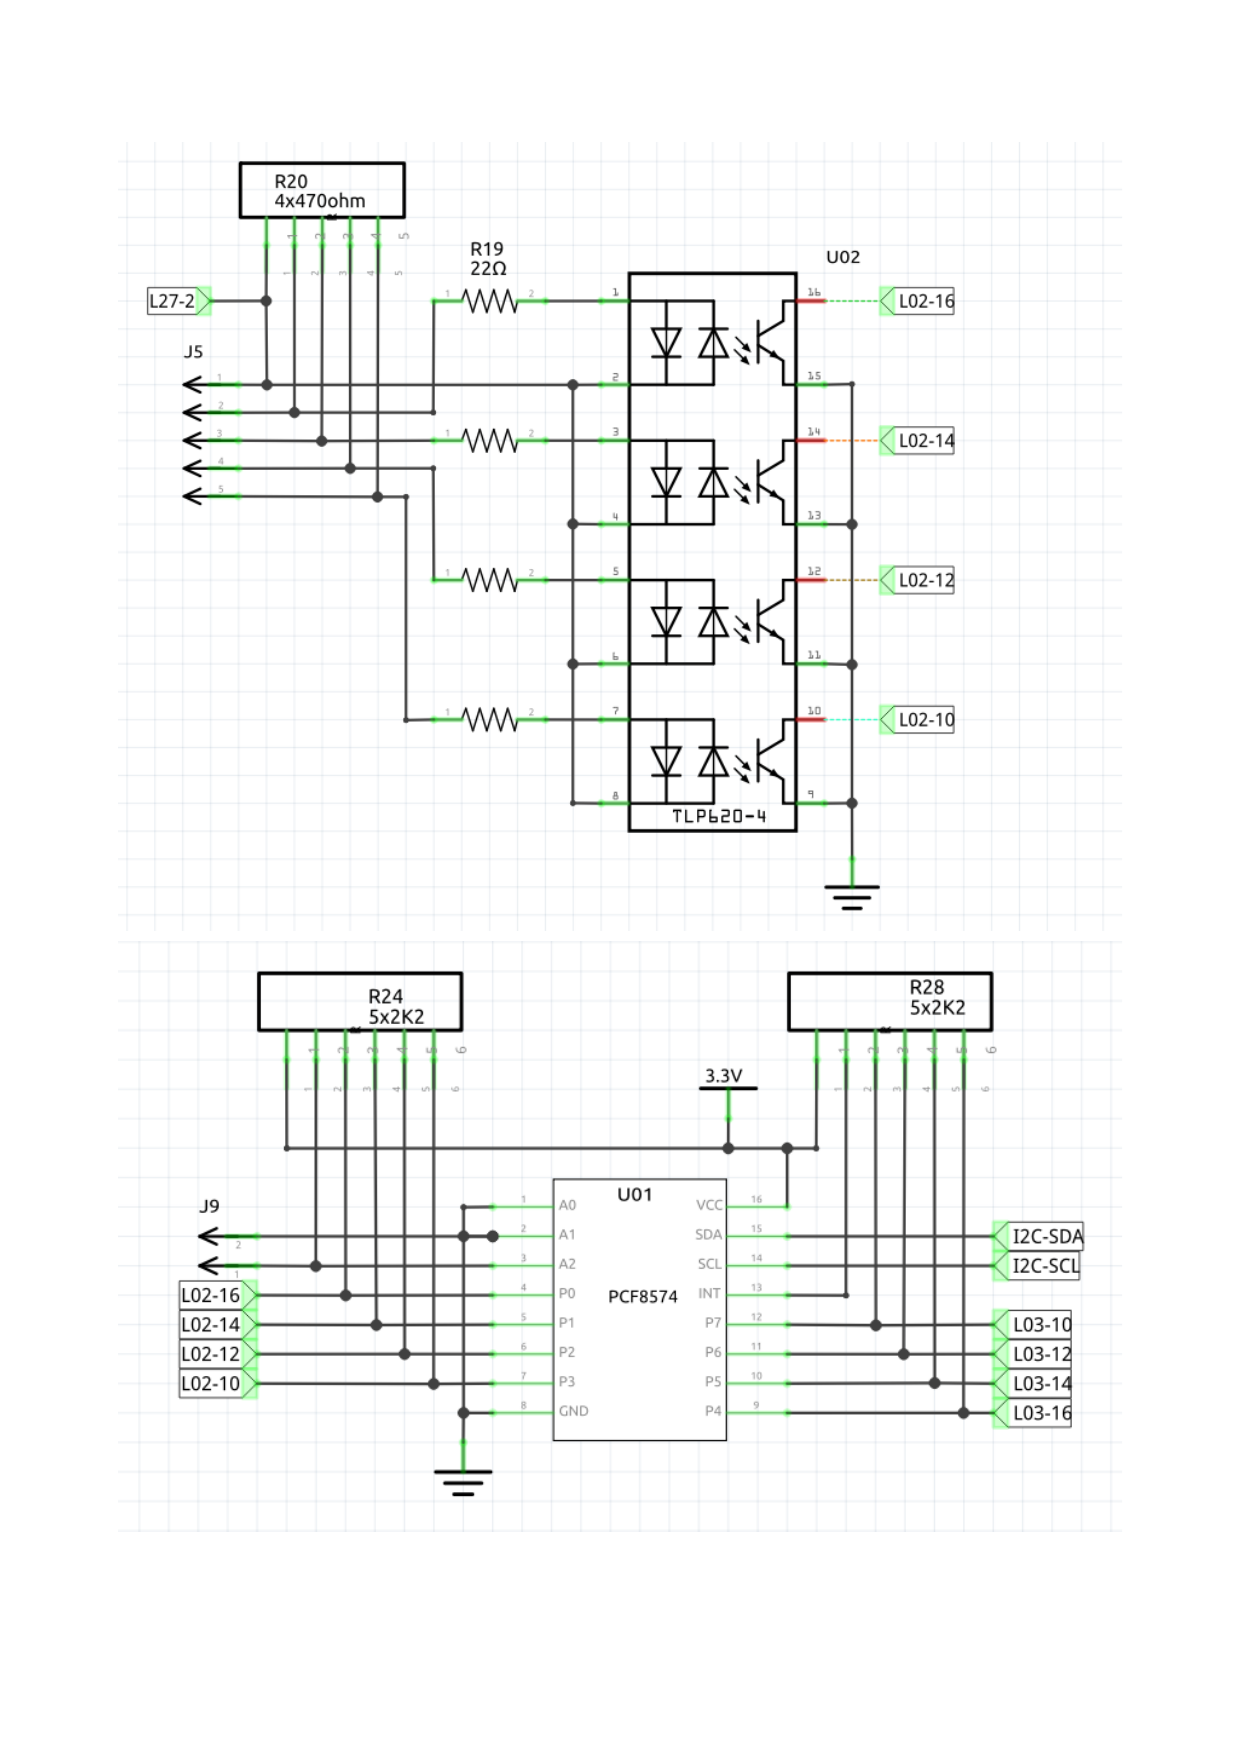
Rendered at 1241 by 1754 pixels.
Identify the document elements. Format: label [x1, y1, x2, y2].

picture [118, 142, 1123, 931]
picture [118, 941, 1123, 1532]
